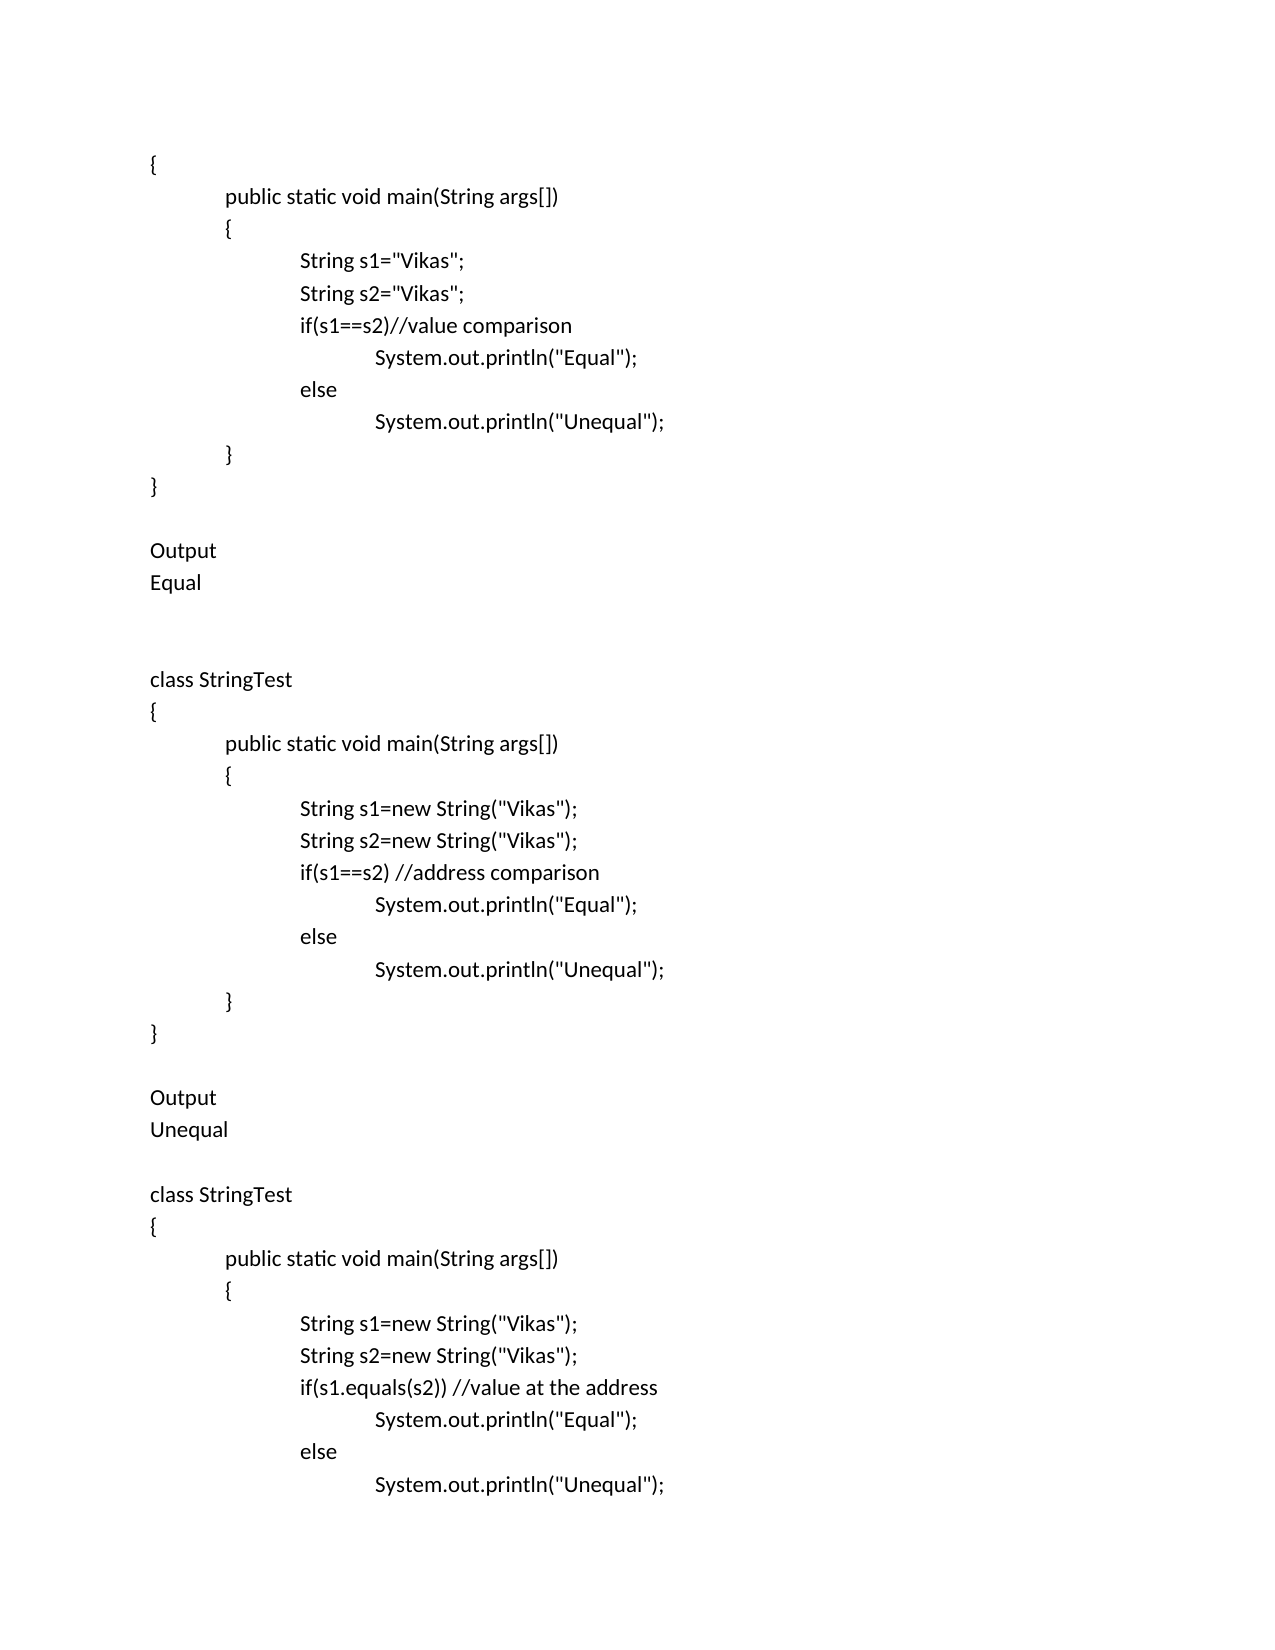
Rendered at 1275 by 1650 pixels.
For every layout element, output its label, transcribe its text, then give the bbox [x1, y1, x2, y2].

text else [150, 922, 1125, 951]
text } [150, 987, 1125, 1015]
text if(s1==s2)//value comparison [150, 311, 1125, 339]
text System.out.println("Equal"); [150, 890, 1125, 918]
text String s2=new String("Vikas"); [150, 826, 1125, 854]
text String s1=new String("Vikas"); [150, 794, 1125, 822]
text { [150, 697, 1125, 725]
text Equal [150, 568, 1125, 596]
text { [150, 762, 1125, 789]
text System.out.println("Equal"); [150, 1405, 1125, 1433]
text Output [150, 536, 1125, 564]
text else [150, 375, 1125, 403]
text class StringTest [150, 1180, 1125, 1208]
text { [150, 1277, 1125, 1304]
text System.out.println("Unequal"); [150, 407, 1125, 436]
text Output [150, 1083, 1125, 1111]
text public static void main(String args[]) [150, 729, 1125, 757]
text else [150, 1437, 1125, 1466]
text } [150, 1019, 1125, 1047]
text if(s1.equals(s2)) //value at the address [150, 1373, 1125, 1401]
text public static void main(String args[]) [150, 182, 1125, 210]
text String s2=new String("Vikas"); [150, 1341, 1125, 1369]
text if(s1==s2) //address comparison [150, 858, 1125, 886]
text } [150, 472, 1125, 500]
text String s2="Vikas"; [150, 279, 1125, 307]
text { [150, 1212, 1125, 1240]
text System.out.println("Unequal"); [150, 1470, 1125, 1498]
text System.out.println("Equal"); [150, 343, 1125, 371]
text } [150, 440, 1125, 468]
text Unequal [150, 1116, 1125, 1144]
text { [150, 214, 1125, 242]
text class StringTest [150, 665, 1125, 693]
text String s1="Vikas"; [150, 247, 1125, 274]
text { [150, 150, 1125, 178]
text public static void main(String args[]) [150, 1244, 1125, 1272]
text String s1=new String("Vikas"); [150, 1309, 1125, 1337]
text System.out.println("Unequal"); [150, 955, 1125, 983]
